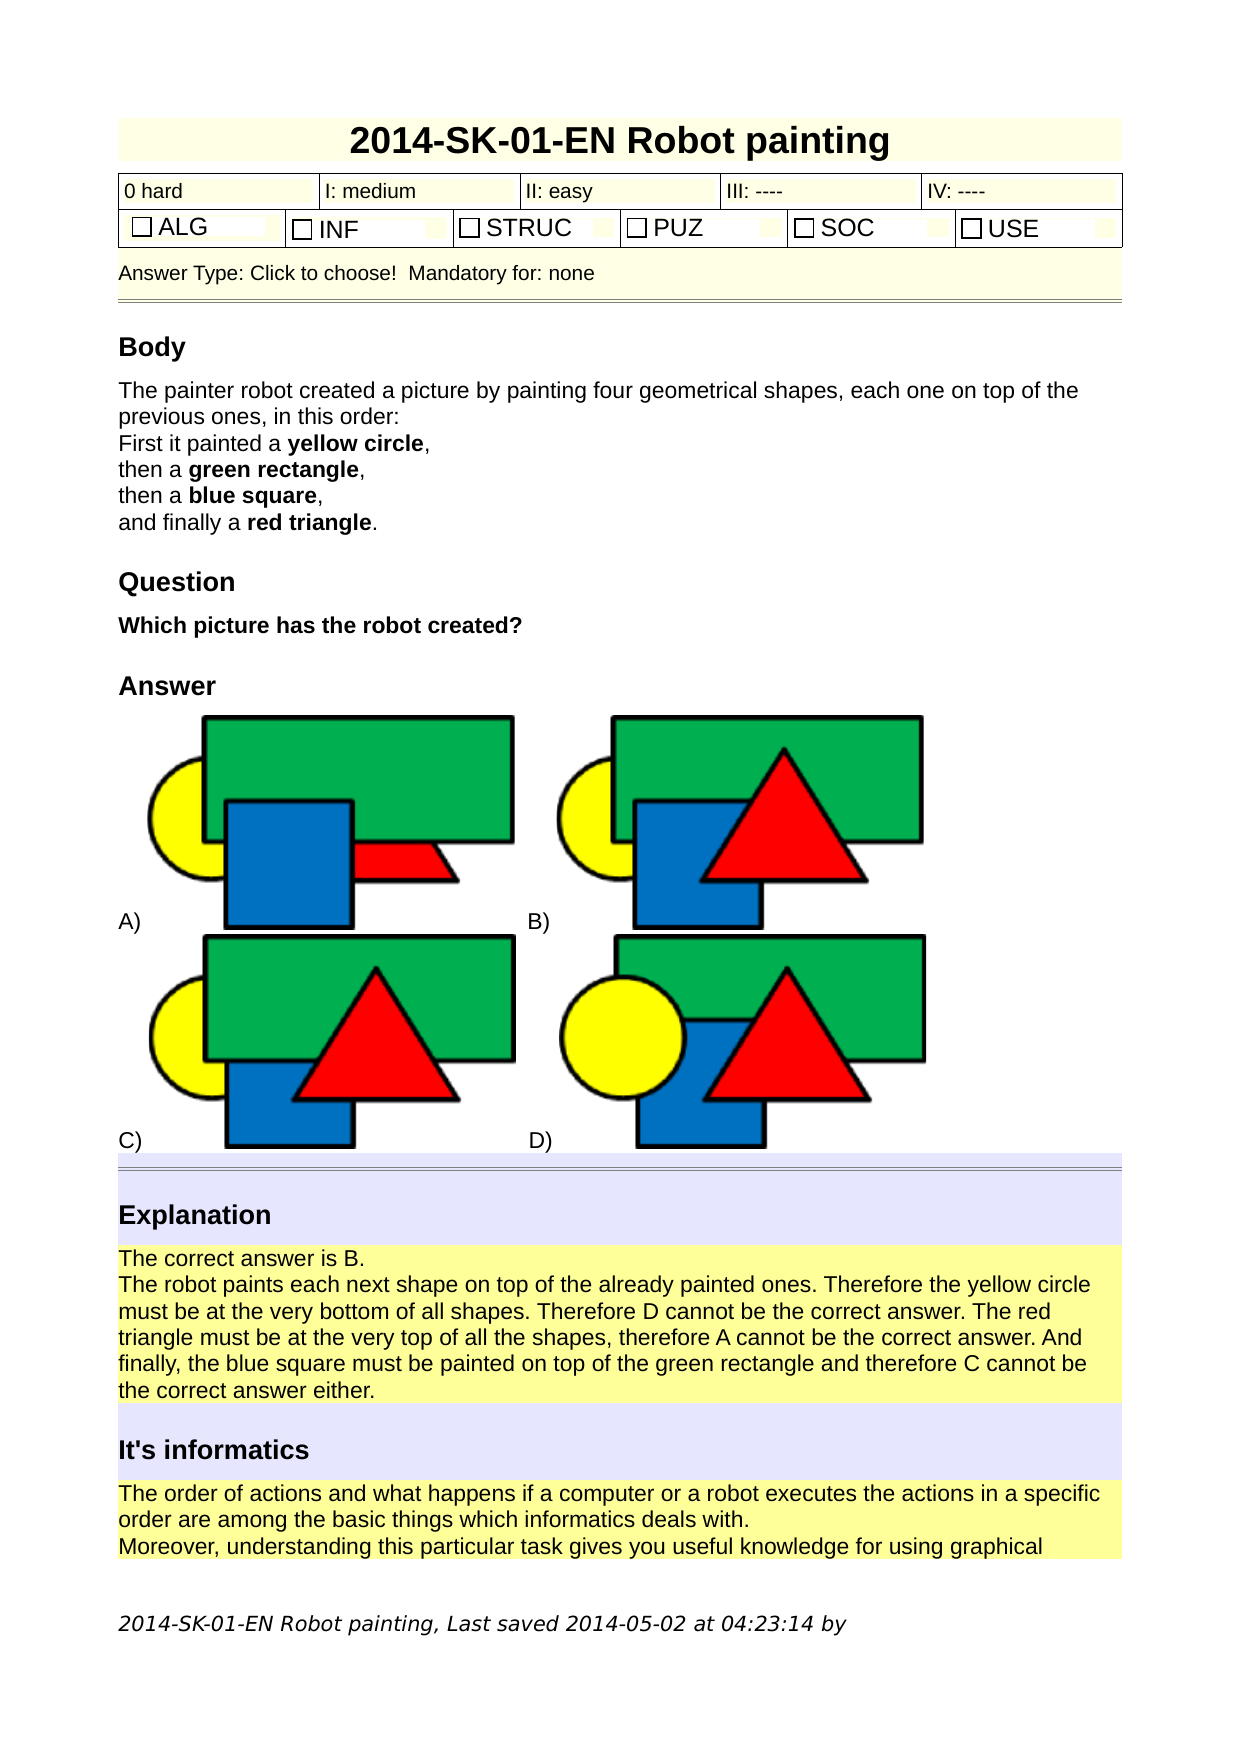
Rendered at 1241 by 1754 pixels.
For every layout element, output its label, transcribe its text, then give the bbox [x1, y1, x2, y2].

table_header [454, 210, 620, 247]
text The correct answer is B. [118, 1245, 1122, 1271]
table_header I: medium [320, 174, 520, 209]
text The robot paints each next shape on top of the already painted ones. Therefore the yellow circle must be at the very bottom of all shapes. Therefore D cannot be the correct answer. The red triangle must be at the very top of all the shapes, therefore A cannot be the correct answer. And finally, the blue square must be painted on top of the green rectangle and therefore C cannot be the correct answer either. [118, 1271, 1122, 1403]
table_header II: easy [521, 174, 720, 209]
subtitle Question [118, 566, 1122, 598]
text A) B) [118, 715, 1122, 934]
text C) D) [118, 934, 1122, 1153]
text then a green rectangle, [118, 456, 1122, 482]
table_header [119, 210, 285, 247]
table_header 0 hard [119, 174, 319, 209]
table_header [286, 210, 453, 247]
table_header IV: ---- [922, 174, 1122, 209]
picture [559, 934, 927, 1149]
text Answer Type: Click to choose! Mandatory for: none [118, 261, 1122, 285]
table_header [621, 210, 787, 247]
subtitle Explanation [118, 1199, 1122, 1231]
text The painter robot created a picture by painting four geometrical shapes, each one on top of the previous ones, in this order: [118, 377, 1122, 430]
text First it painted a yellow circle, [118, 430, 1122, 456]
subtitle Answer [118, 669, 1122, 701]
table_header [956, 210, 1122, 247]
text Moreover, understanding this particular task gives you useful knowledge for using graphical [118, 1533, 1122, 1559]
picture [556, 715, 924, 930]
picture [147, 715, 515, 930]
text then a blue square, [118, 482, 1122, 509]
subtitle It's informatics [118, 1434, 1122, 1466]
table_header III: ---- [721, 174, 921, 209]
text and finally a red triangle. [118, 509, 1122, 535]
picture [148, 934, 516, 1149]
text The order of actions and what happens if a computer or a robot executes the actions in a specific order are among the basic things which informatics deals with. [118, 1480, 1122, 1533]
text Which picture has the robot created? [118, 612, 1122, 638]
title 2014-SK-01-EN Robot painting [118, 118, 1122, 161]
subtitle Body [118, 331, 1122, 363]
table_header [788, 210, 955, 247]
